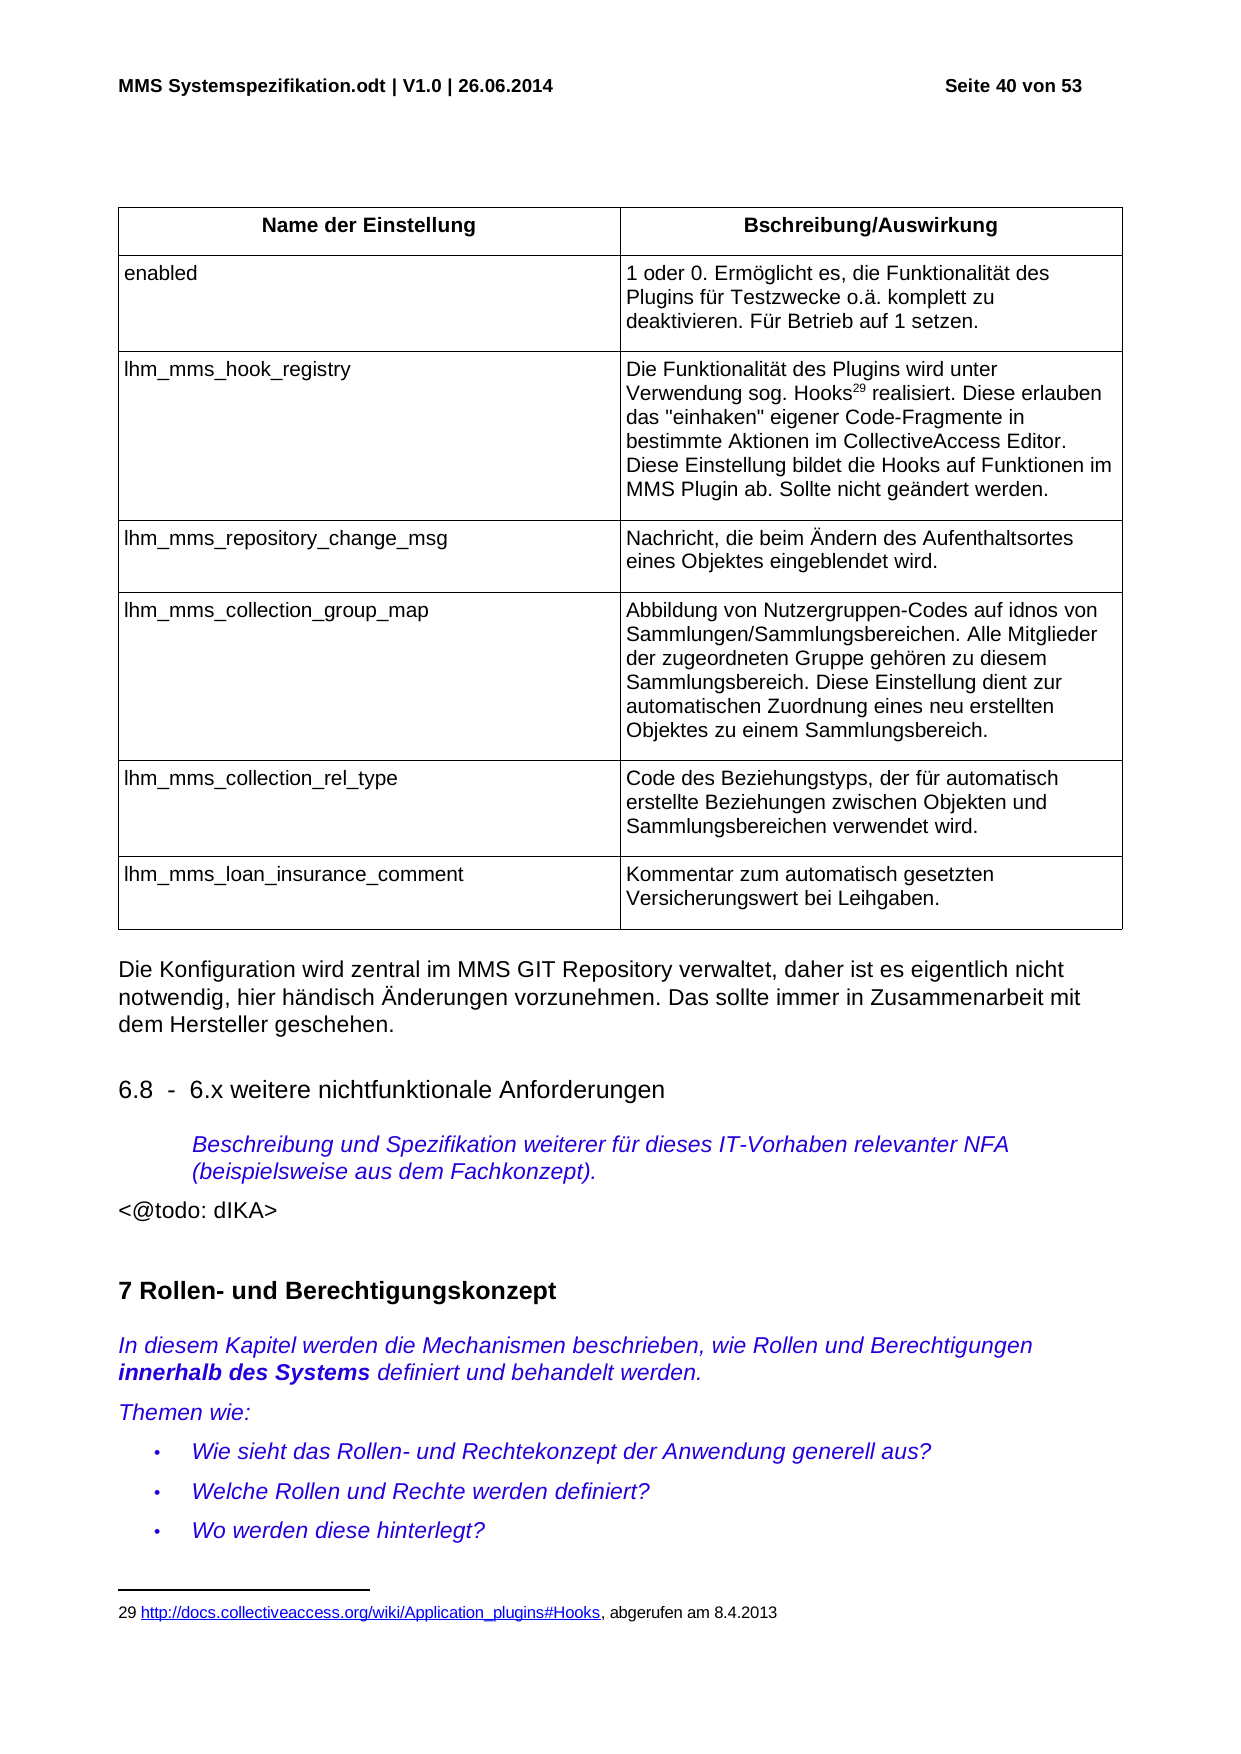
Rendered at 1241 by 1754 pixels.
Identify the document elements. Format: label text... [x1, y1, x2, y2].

subtitle - 6.x weitere nichtfunktionale Anforderungen [43, 1077, 1122, 1104]
list Welche Rollen und Rechte werden definiert? [154, 1477, 1122, 1504]
table_cell Kommentar zum automatisch gesetzten Versicherungswert bei Leihgaben. [621, 857, 1122, 929]
text Die Konfiguration wird zentral im MMS GIT Repository verwaltet, daher ist es eigentlich nicht notwendig, hier händisch Änderungen vorzunehmen. Das sollte immer in Zusammenarbeit mit dem Hersteller geschehen. [118, 956, 1122, 1037]
table_cell lhm_mms_hook_registry [119, 352, 620, 519]
text In diesem Kapitel werden die Mechanismen beschrieben, wie Rollen und Berechtigungen innerhalb des Systems definiert und behandelt werden. [118, 1332, 1122, 1386]
table_cell Code des Beziehungstyps, der für automatisch erstellte Beziehungen zwischen Objekten und Sammlungsbereichen verwendet wird. [621, 761, 1122, 856]
list Wie sieht das Rollen- und Rechtekonzept der Anwendung generell aus? [154, 1438, 1122, 1465]
table_cell lhm_mms_collection_rel_type [119, 761, 620, 856]
table_cell enabled [119, 256, 620, 351]
list Wo werden diese hinterlegt? [154, 1517, 1122, 1544]
table_cell Abbildung von Nutzergruppen-Codes auf idnos von Sammlungen/Sammlungsbereichen. Alle Mitglieder der zugeordneten Gruppe gehören zu diesem Sammlungsbereich. Diese Einstellung dient zur automatischen Zuordnung eines neu erstellten Objektes zu einem Sammlungsbereich. [621, 593, 1122, 760]
table_cell 1 oder 0. Ermöglicht es, die Funktionalität des Plugins für Testzwecke o.ä. komplett zu deaktivieren. Für Betrieb auf 1 setzen. [621, 256, 1122, 351]
text <@todo: dIKA> [118, 1197, 1122, 1224]
subtitle Rollen- und Berechtigungskonzept [118, 1276, 1122, 1305]
table_cell Nachricht, die beim Ändern des Aufenthaltsortes eines Objektes eingeblendet wird. [621, 521, 1122, 592]
table_cell Die Funktionalität des Plugins wird unter Verwendung sog. Hooks realisiert. Diese erlauben das "einhaken" eigener Code-Fragmente in bestimmte Aktionen im CollectiveAccess Editor. Diese Einstellung bildet die Hooks auf Funktionen im MMS Plugin ab. Sollte nicht geändert werden. [621, 352, 1122, 519]
table_cell lhm_mms_loan_insurance_comment [119, 857, 620, 929]
text Beschreibung und Spezifikation weiterer für dieses IT-Vorhaben relevanter NFA (beispielsweise aus dem Fachkonzept). [192, 1130, 1122, 1184]
table_header Bschreibung/Auswirkung [621, 208, 1122, 255]
text Themen wie: [118, 1398, 1122, 1425]
table_cell lhm_mms_repository_change_msg [119, 521, 620, 592]
table_header Name der Einstellung [119, 208, 620, 255]
table_cell lhm_mms_collection_group_map [119, 593, 620, 760]
